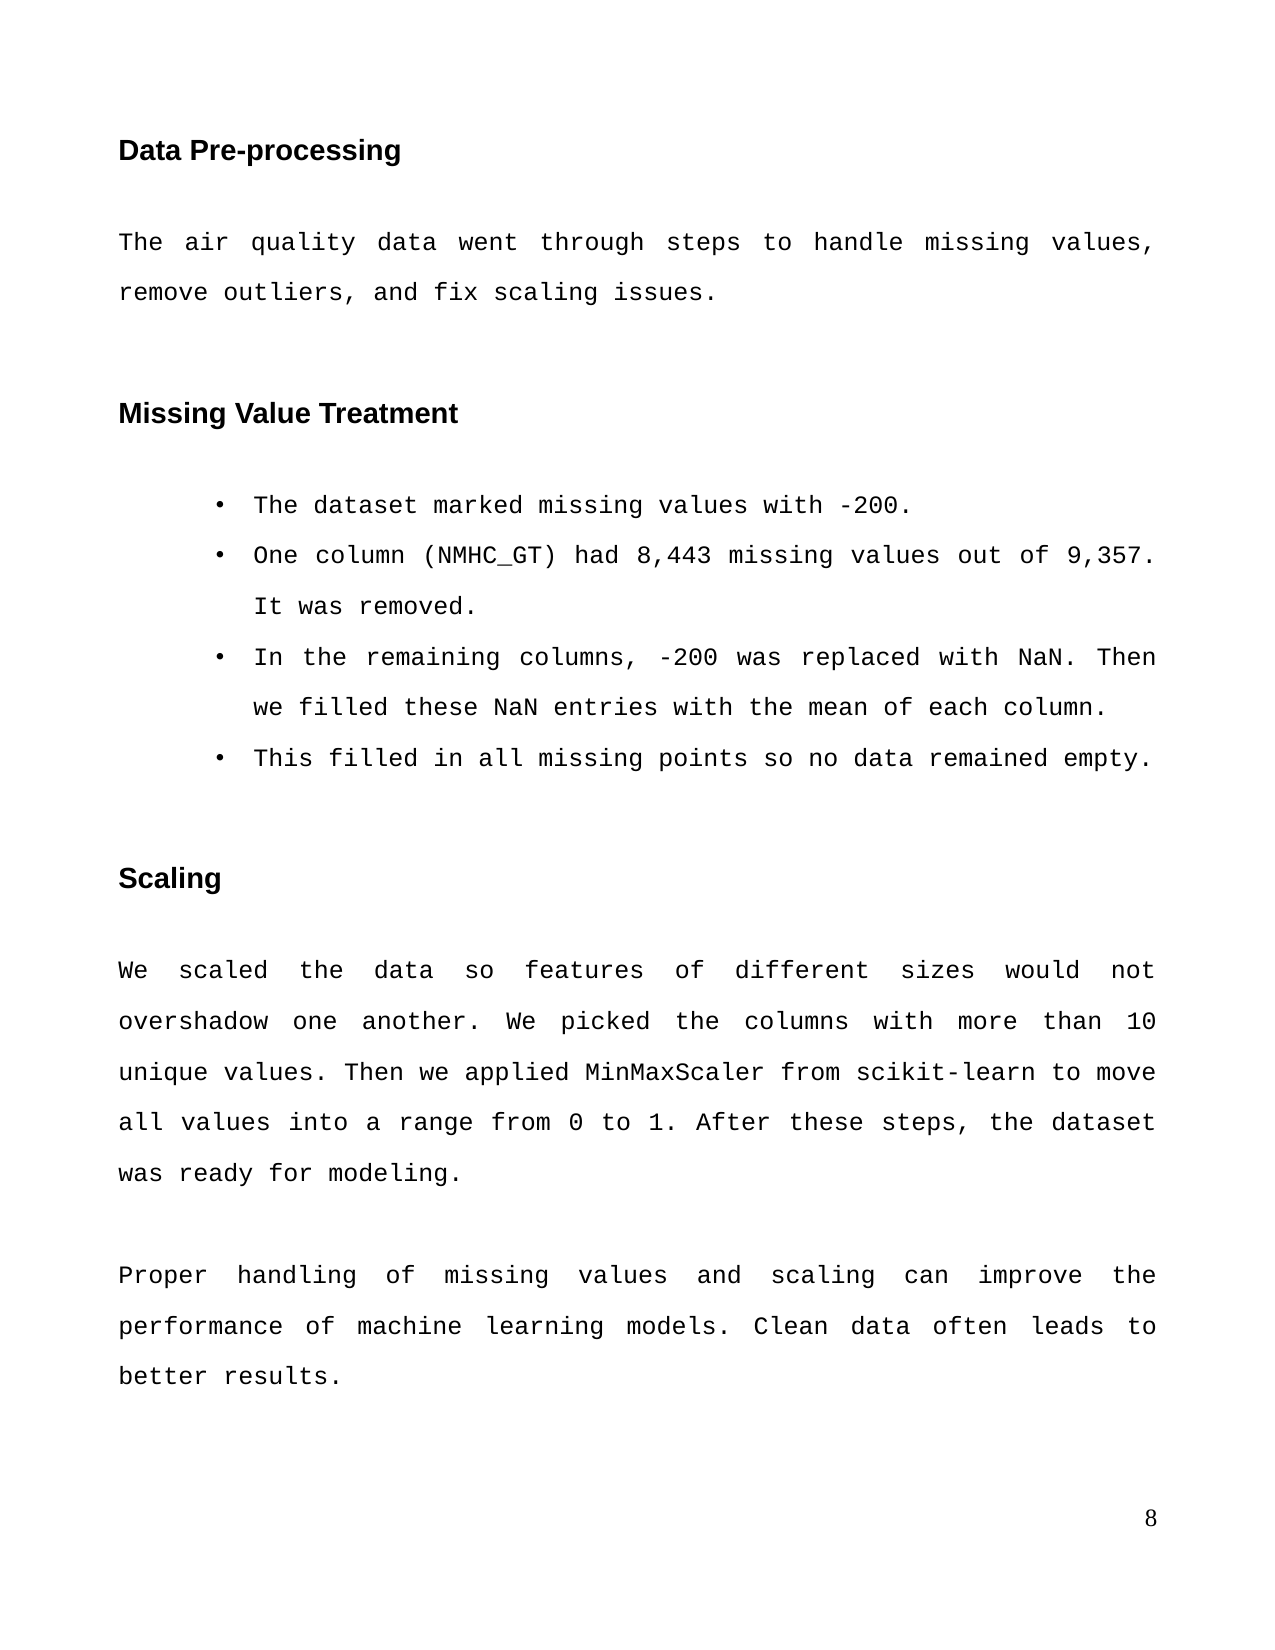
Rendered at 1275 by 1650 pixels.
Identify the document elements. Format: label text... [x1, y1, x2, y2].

text The air quality data went through steps to handle missing values, remove outliers, and fix scaling issues. [118, 229, 1157, 308]
list The dataset marked missing values with -200. [216, 492, 1157, 521]
list This filled in all missing points so no data remained empty. [216, 746, 1157, 774]
list One column (NMHC_GT) had 8,443 missing values out of 9,357. It was removed. [216, 543, 1157, 622]
text Proper handling of missing values and scaling can improve the performance of machine learning models. Clean data often leads to better results. [118, 1263, 1157, 1392]
subtitle Scaling [118, 861, 1157, 895]
text We scaled the data so features of different sizes would not overshadow one another. We picked the columns with more than 10 unique values. Then we applied MinMaxScaler from scikit-learn to move all values into a range from 0 to 1. After these steps, the dataset was ready for modeling. [118, 958, 1157, 1189]
subtitle Missing Value Treatment [118, 396, 1157, 429]
subtitle Data Pre-processing [118, 133, 1157, 166]
list In the remaining columns, -200 was replaced with NaN. Then we filled these NaN entries with the mean of each column. [216, 644, 1157, 723]
